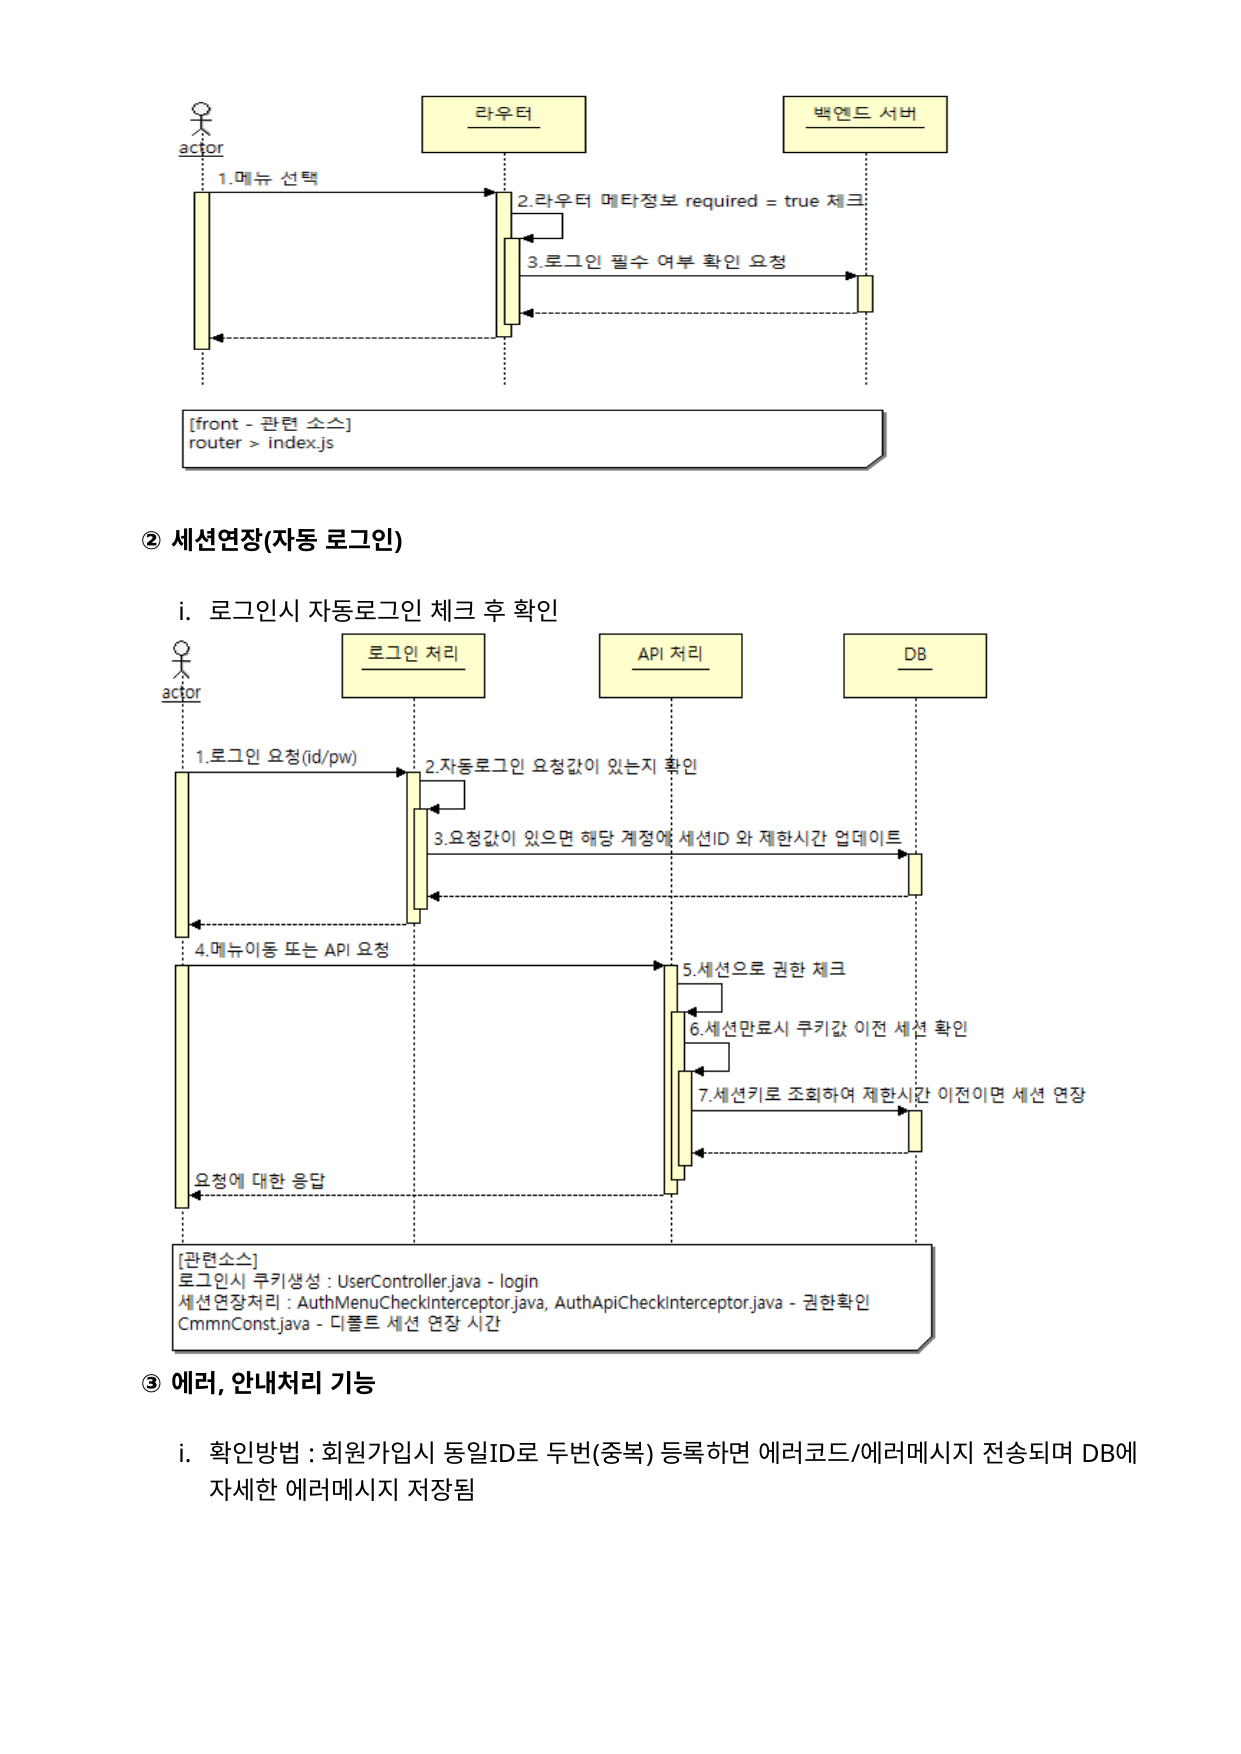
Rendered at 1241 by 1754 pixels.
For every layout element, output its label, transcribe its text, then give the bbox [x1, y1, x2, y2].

list 확인방법 : 회원가입시 동일ID로 두번(중복) 등록하면 에러코드/에러메시지 전송되며 DB에 자세한 에러메시지 저장됨 [172, 1434, 1181, 1506]
list 세션연장(자동 로그인) [134, 521, 1181, 557]
picture [142, 628, 1098, 1364]
picture [156, 86, 963, 487]
list 로그인시 자동로그인 체크 후 확인 [172, 591, 1181, 627]
list 에러, 안내처리 기능 [134, 1191, 1181, 1400]
